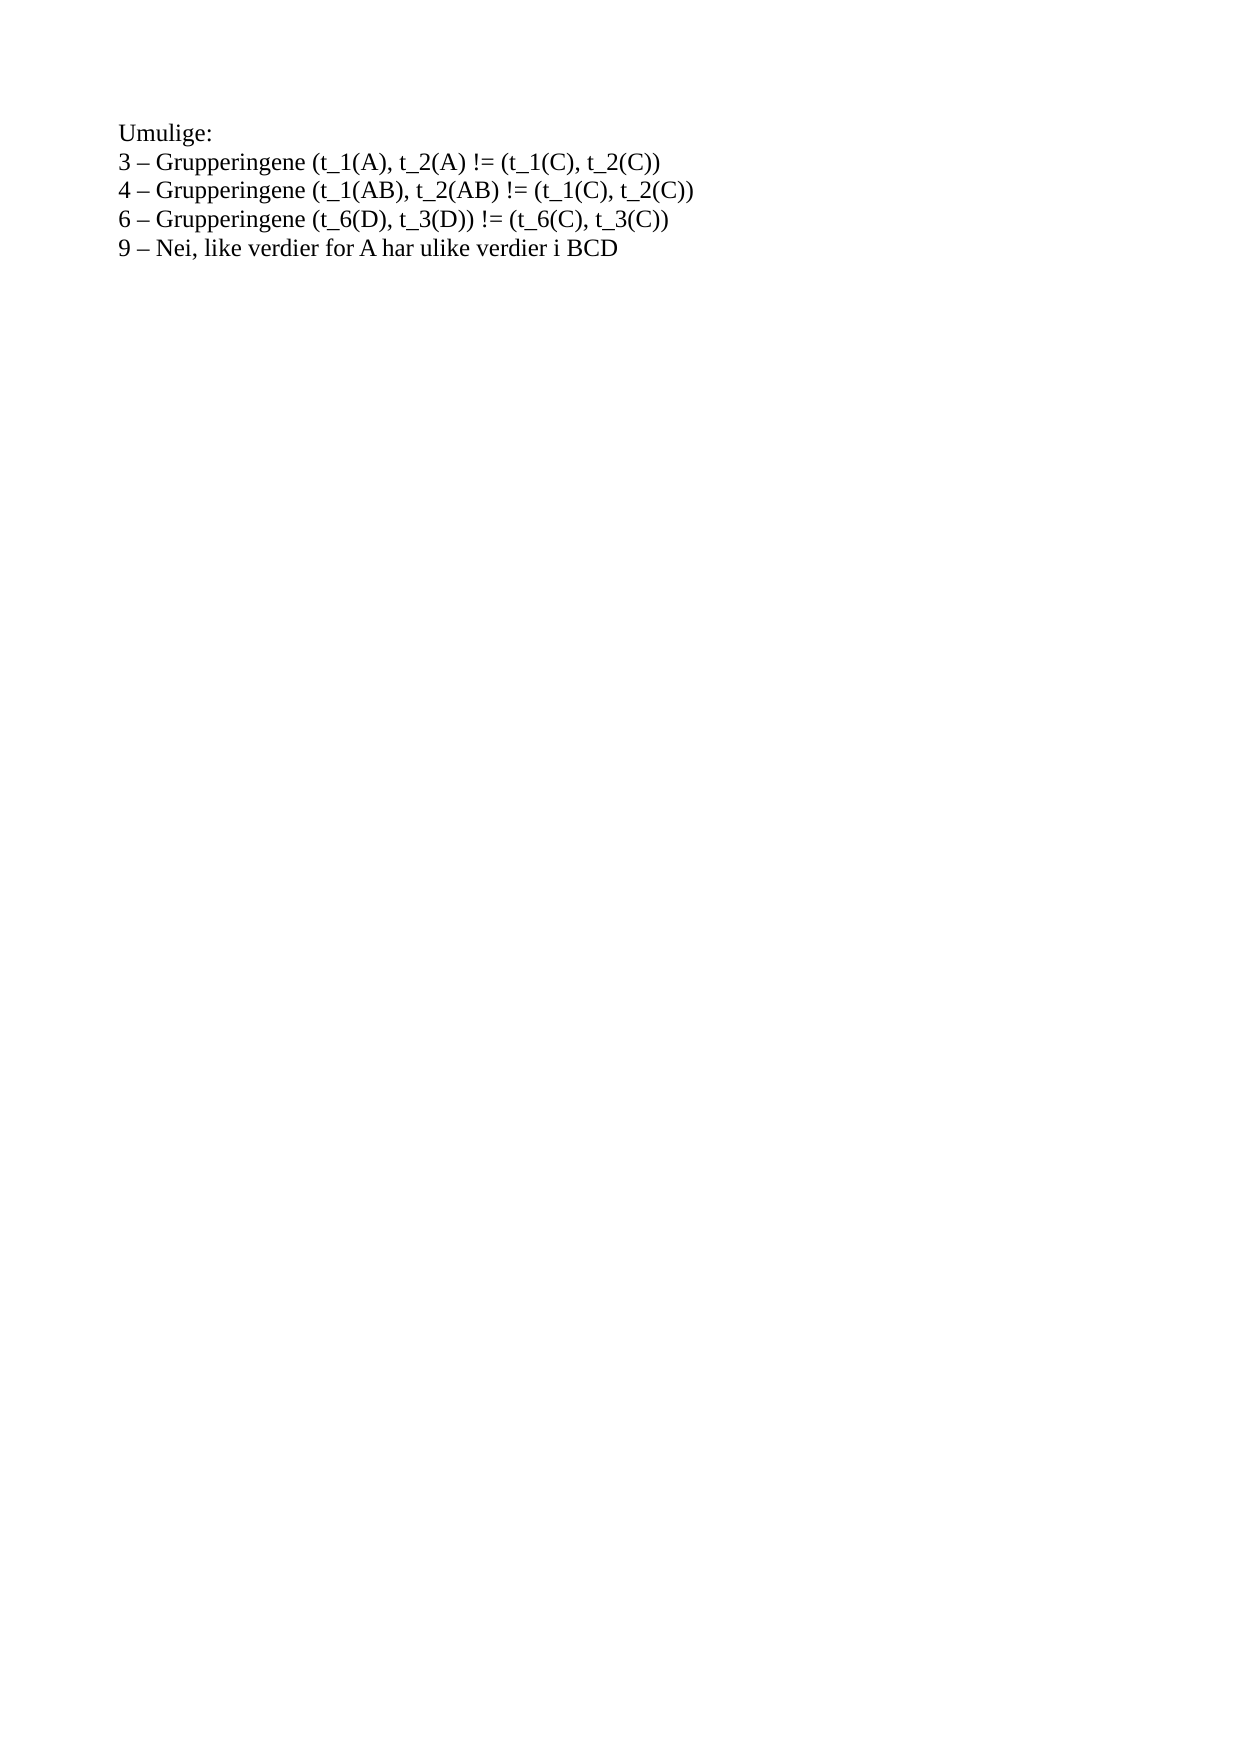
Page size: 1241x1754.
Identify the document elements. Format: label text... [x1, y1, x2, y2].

text 6 – Grupperingene (t_6(D), t_3(D)) != (t_6(C), t_3(C)) [118, 204, 1122, 233]
text 4 – Grupperingene (t_1(AB), t_2(AB) != (t_1(C), t_2(C)) [118, 176, 1122, 204]
text 3 – Grupperingene (t_1(A), t_2(A) != (t_1(C), t_2(C)) [118, 147, 1122, 176]
text 9 – Nei, like verdier for A har ulike verdier i BCD [118, 233, 1122, 262]
text Umulige: [118, 118, 1122, 147]
